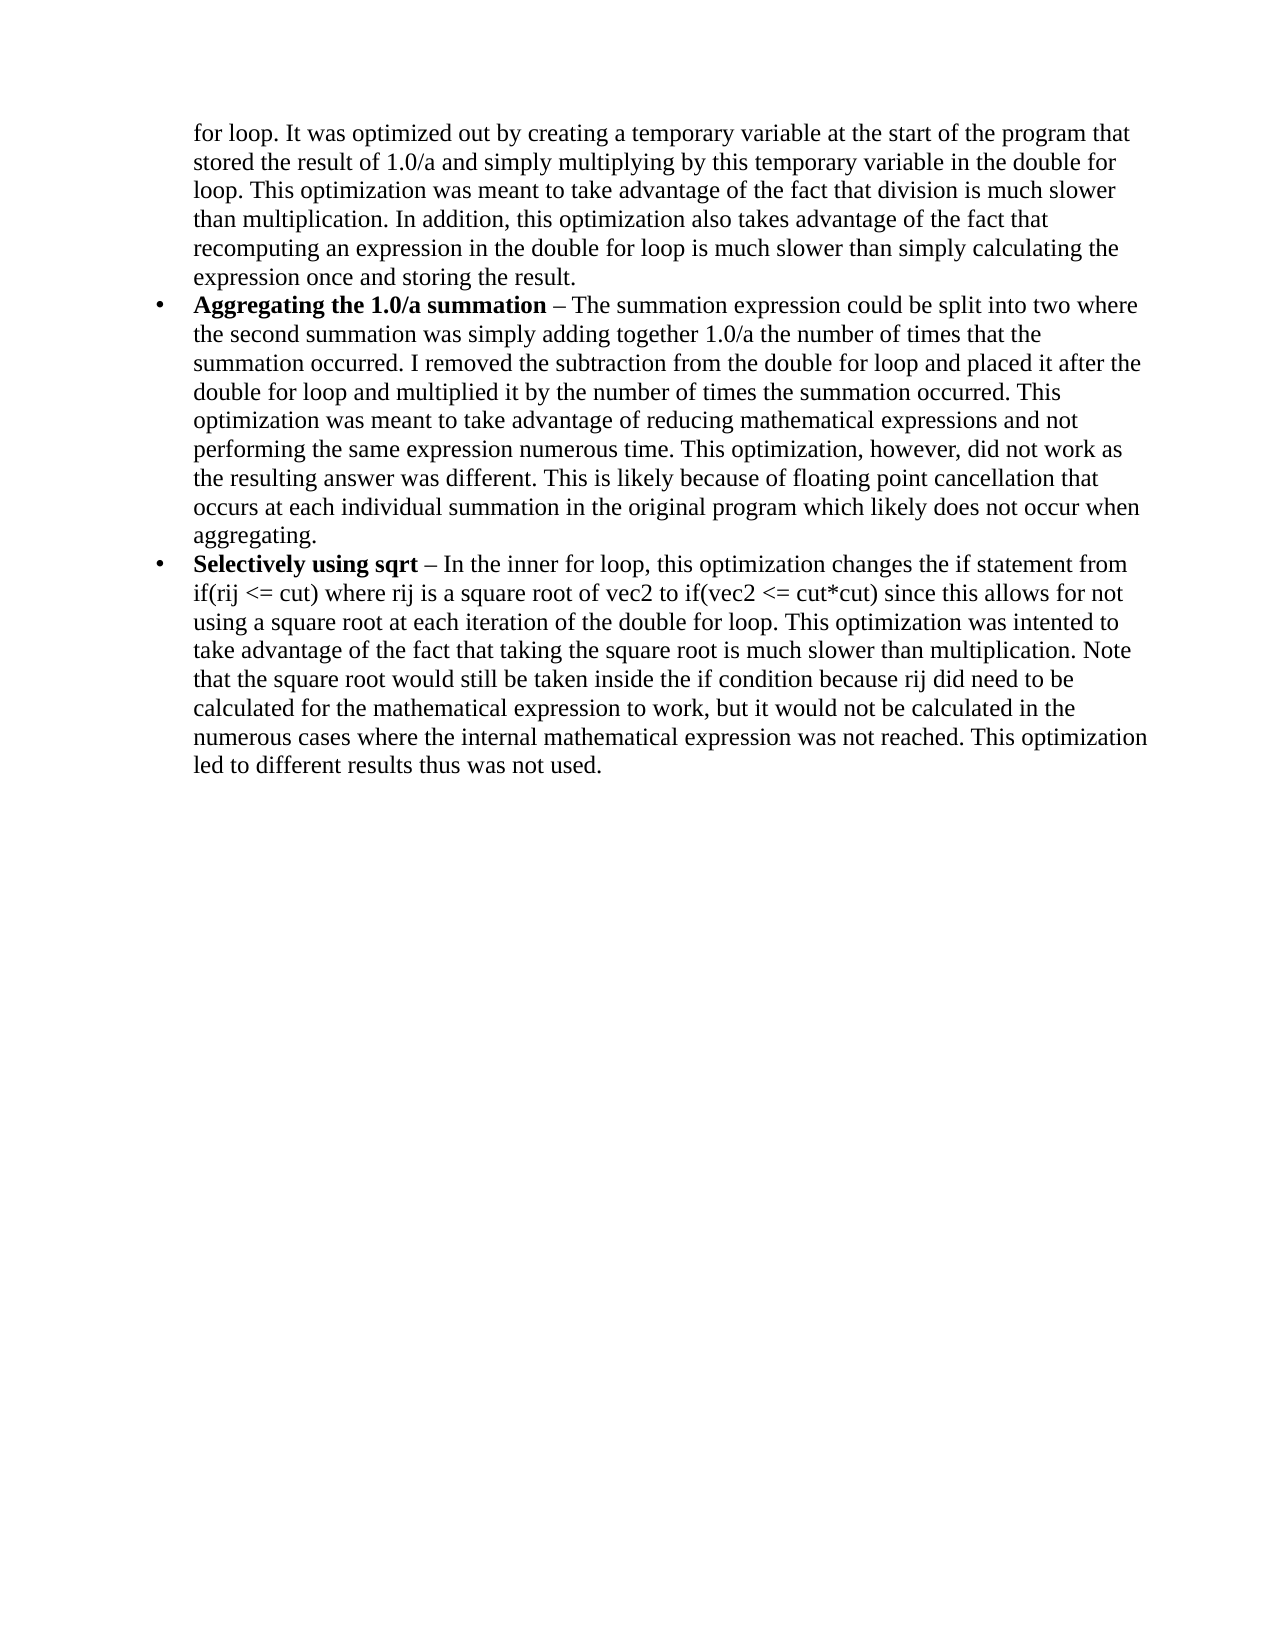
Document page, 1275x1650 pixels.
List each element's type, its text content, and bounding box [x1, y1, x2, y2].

list Selectively using sqrt – In the inner for loop, this optimization changes the if statement from if(rij <= cut) where rij is a square root of vec2 to if(vec2 <= cut*cut) since this allows for not using a square root at each iteration of the double for loop. This optimization was intented to take advantage of the fact that taking the square root is much slower than multiplication. Note that the square root would still be taken inside the if condition because rij did need to be calculated for the mathematical expression to work, but it would not be calculated in the numerous cases where the internal mathematical expression was not reached. This optimization led to different results thus was not used. [156, 549, 1157, 779]
list for loop. It was optimized out by creating a temporary variable at the start of the program that stored the result of 1.0/a and simply multiplying by this temporary variable in the double for loop. This optimization was meant to take advantage of the fact that division is much slower than multiplication. In addition, this optimization also takes advantage of the fact that recomputing an expression in the double for loop is much slower than simply calculating the expression once and storing the result. [156, 118, 1157, 291]
list Aggregating the 1.0/a summation – The summation expression could be split into two where the second summation was simply adding together 1.0/a the number of times that the summation occurred. I removed the subtraction from the double for loop and placed it after the double for loop and multiplied it by the number of times the summation occurred. This optimization was meant to take advantage of reducing mathematical expressions and not performing the same expression numerous time. This optimization, however, did not work as the resulting answer was different. This is likely because of floating point cancellation that occurs at each individual summation in the original program which likely does not occur when aggregating. [156, 291, 1157, 549]
